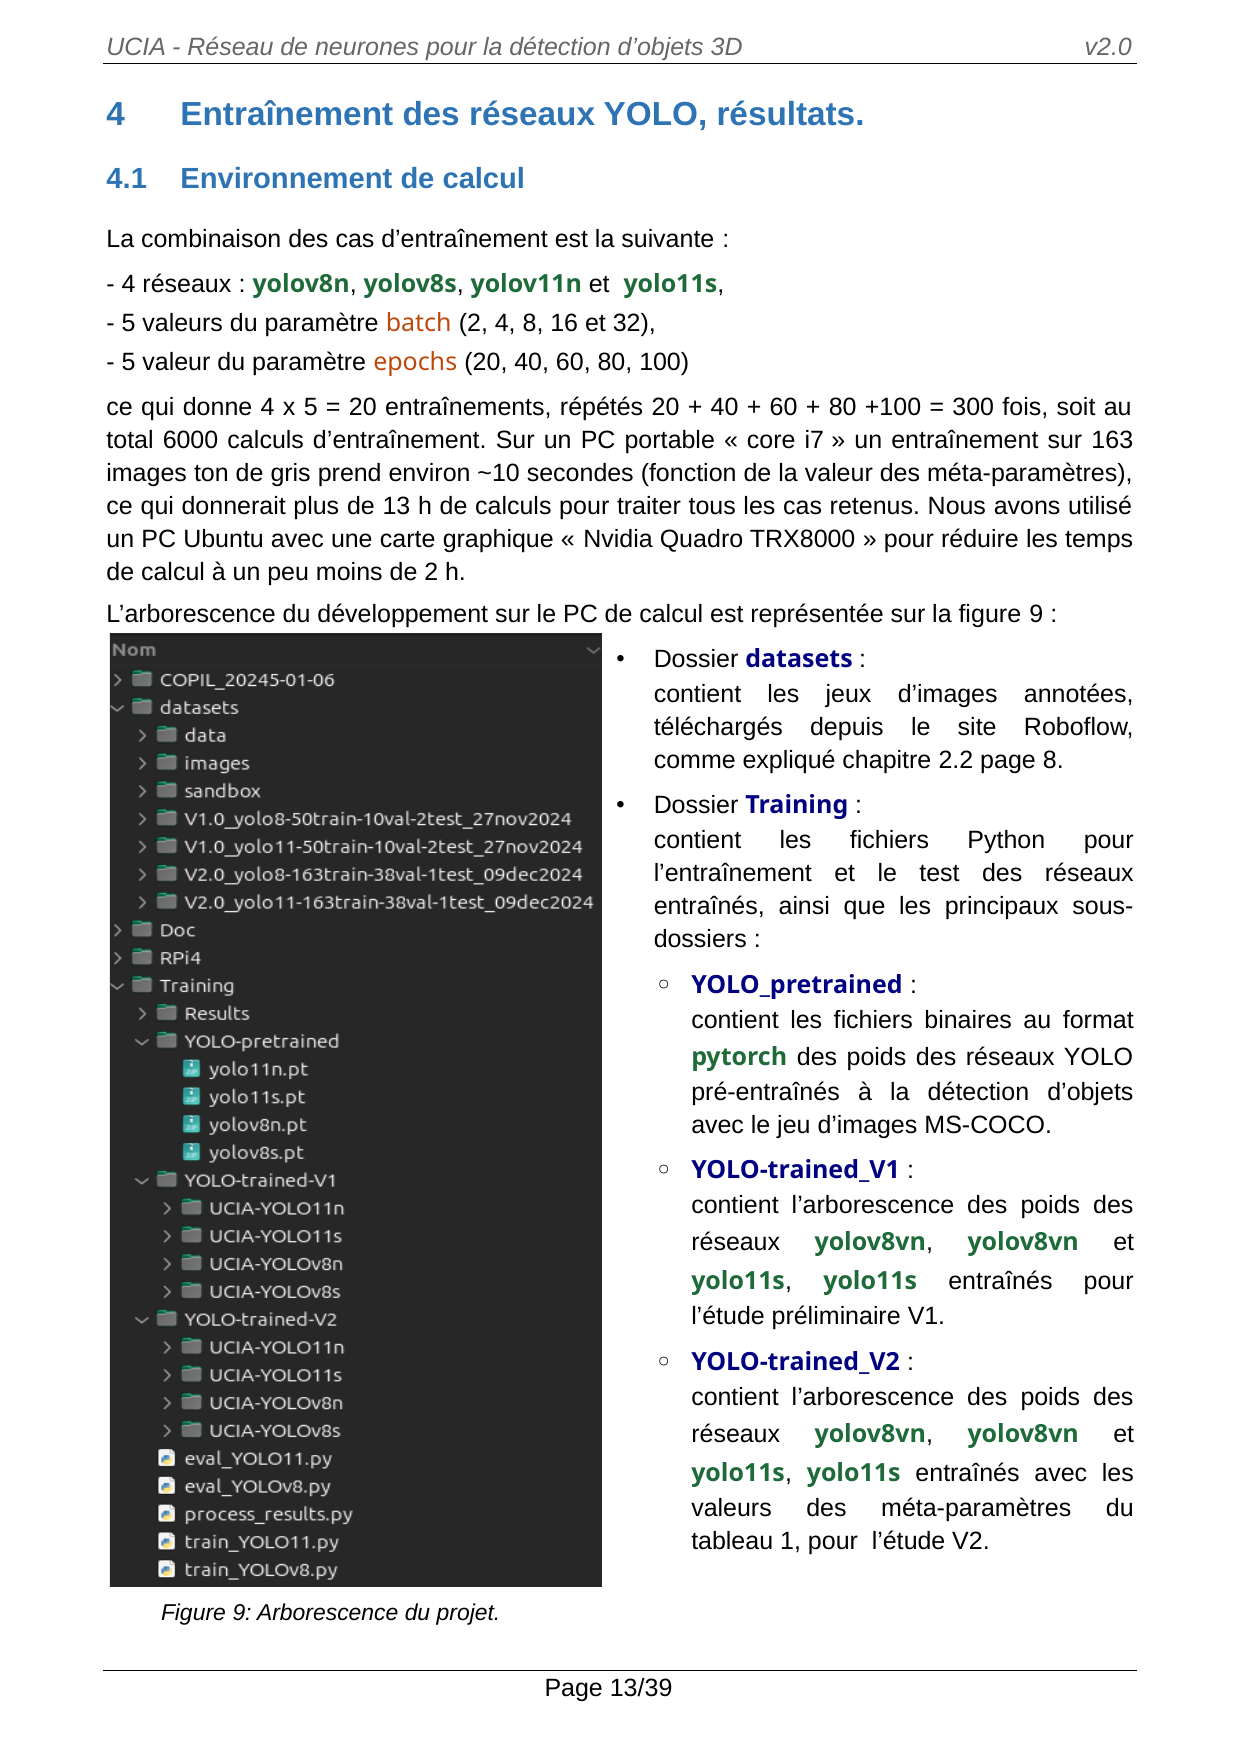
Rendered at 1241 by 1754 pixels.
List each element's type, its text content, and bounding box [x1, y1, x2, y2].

list Figure 9: Arborescence du projet. [84, 640, 578, 1625]
list Dossier datasets : contient les jeux d’images annotées, téléchargés depuis le site Roboflow, comme expliqué chapitre 2.2 page 8. [602, 641, 1134, 774]
list YOLO_pretrained : contient les fichiers binaires au format pytorch des poids des réseaux YOLO pré-entraînés à la détection d’objets avec le jeu d’images MS-COCO. [602, 966, 1134, 1138]
list Dossier Training : contient les fichiers Python pour l’entraînement et le test des réseaux entraînés, ainsi que les principaux sous-dossiers : [602, 787, 1134, 953]
list [84, 628, 578, 640]
text L’arborescence du développement sur le PC de calcul est représentée sur la figure 9 : [106, 599, 1134, 628]
list YOLO-trained_V2 : contient l’arborescence des poids des réseaux yolov8vn, yolov8vn et yolo11s, yolo11s entraînés avec les valeurs des méta-paramètres du tableau 1, pour l’étude V2. [602, 1343, 1134, 1555]
picture [109, 633, 602, 1587]
text La combinaison des cas d’entraînement est la suivante : [106, 224, 1134, 252]
text ce qui donne 4 x 5 = 20 entraînements, répétés 20 + 40 + 60 + 80 +100 = 300 fois, soit au total 6000 calculs d’entraînement. Sur un PC portable « core i7 » un entraînement sur 163 images ton de gris prend environ ~10 secondes (fonction de la valeur des méta-paramètres), ce qui donnerait plus de 13 h de calculs pour traiter tous les cas retenus. Nous avons utilisé un PC Ubuntu avec une carte graphique « Nvidia Quadro TRX8000 » pour réduire les temps de calcul à un peu moins de 2 h. [106, 392, 1134, 586]
subtitle Environnement de calcul [106, 161, 1134, 195]
text - 4 réseaux : yolov8n, yolov8s, yolov11n et yolo11s, - 5 valeurs du paramètre batch (2, 4, 8, 16 et 32), - 5 valeur du paramètre epochs (20, 40, 60, 80, 100) [106, 266, 1134, 378]
subtitle Entraînement des réseaux YOLO, résultats. [106, 94, 1134, 132]
list YOLO-trained_V1 : contient l’arborescence des poids des réseaux yolov8vn, yolov8vn et yolo11s, yolo11s entraînés pour l’étude préliminaire V1. [602, 1152, 1134, 1330]
